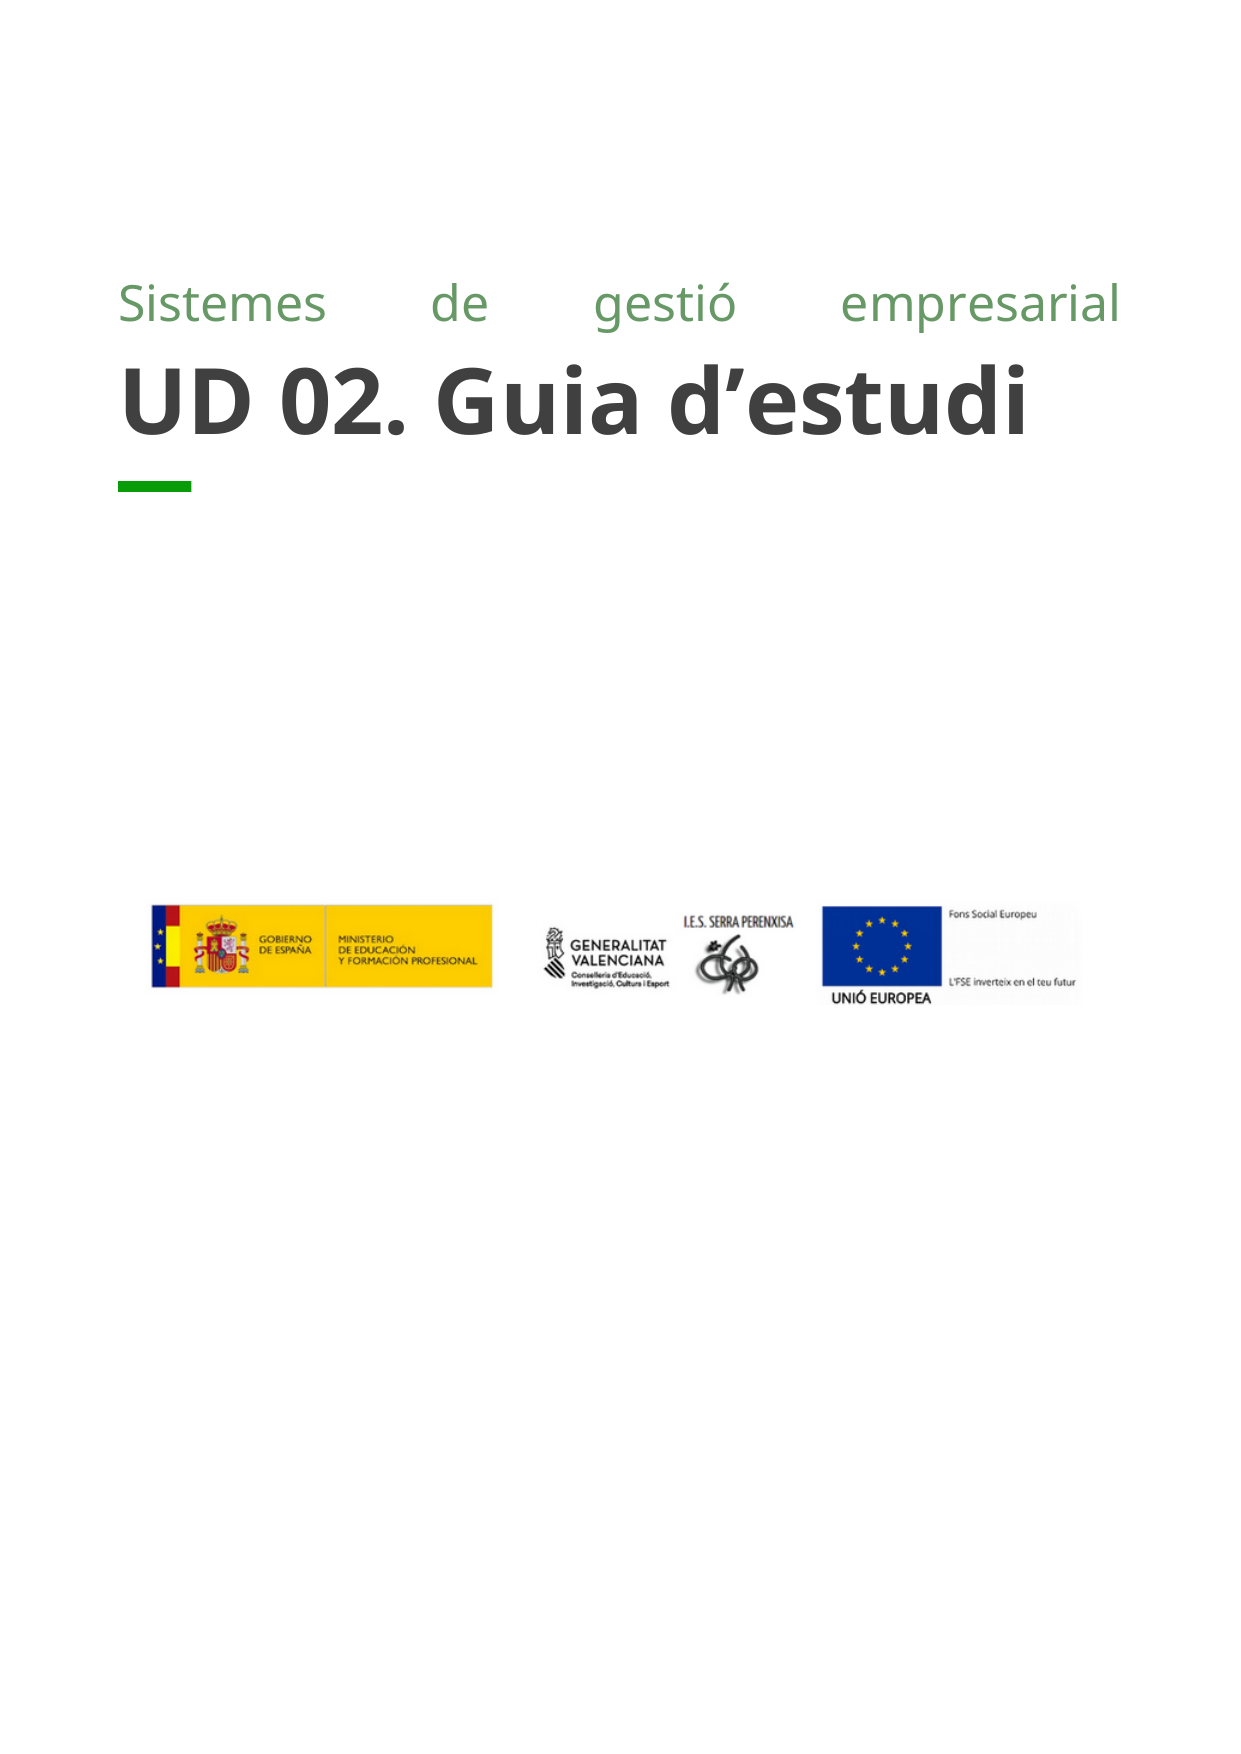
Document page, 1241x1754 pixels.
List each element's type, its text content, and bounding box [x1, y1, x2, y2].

picture [118, 885, 1123, 1005]
title Sistemes de gestió empresarial UD 02. Guia d’estudi [118, 268, 1122, 461]
picture [118, 481, 192, 492]
